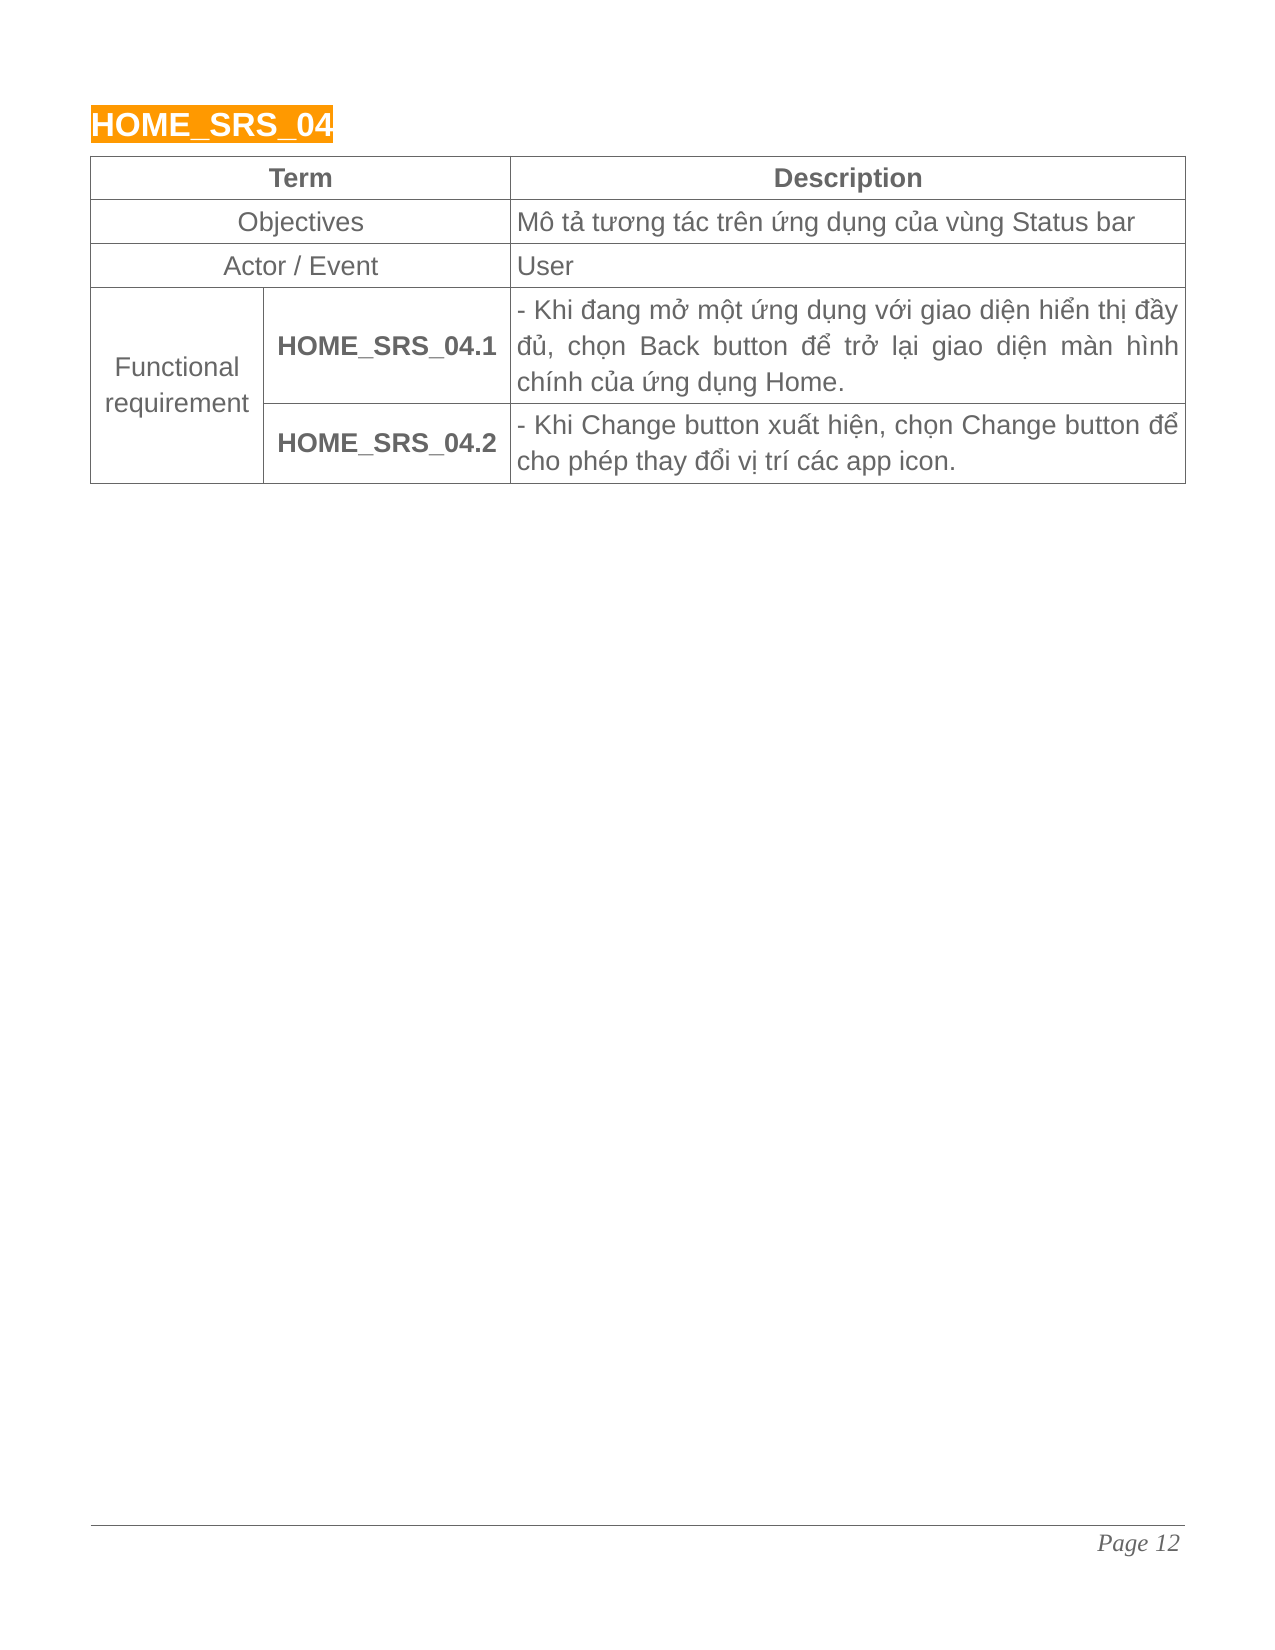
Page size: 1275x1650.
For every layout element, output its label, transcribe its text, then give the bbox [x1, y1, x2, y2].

table_cell - Khi Change button xuất hiện, chọn Change button để cho phép thay đổi vị trí các app icon. [511, 404, 1185, 483]
table_cell Objectives [91, 200, 510, 243]
table_cell HOME_SRS_04.2 [264, 404, 510, 483]
table_cell Functional requirement [91, 288, 263, 483]
table_header Term [91, 157, 510, 199]
subtitle HOME_SRS_04 [91, 104, 1185, 143]
table_header Description [511, 157, 1185, 199]
table_cell - Khi đang mở một ứng dụng với giao diện hiển thị đầy đủ, chọn Back button để trở lại giao diện màn hình chính của ứng dụng Home. [511, 288, 1185, 403]
table_cell Mô tả tương tác trên ứng dụng của vùng Status bar [511, 200, 1185, 243]
table_cell HOME_SRS_04.1 [264, 288, 510, 403]
table_cell User [511, 244, 1185, 287]
table_cell Actor / Event [91, 244, 510, 287]
